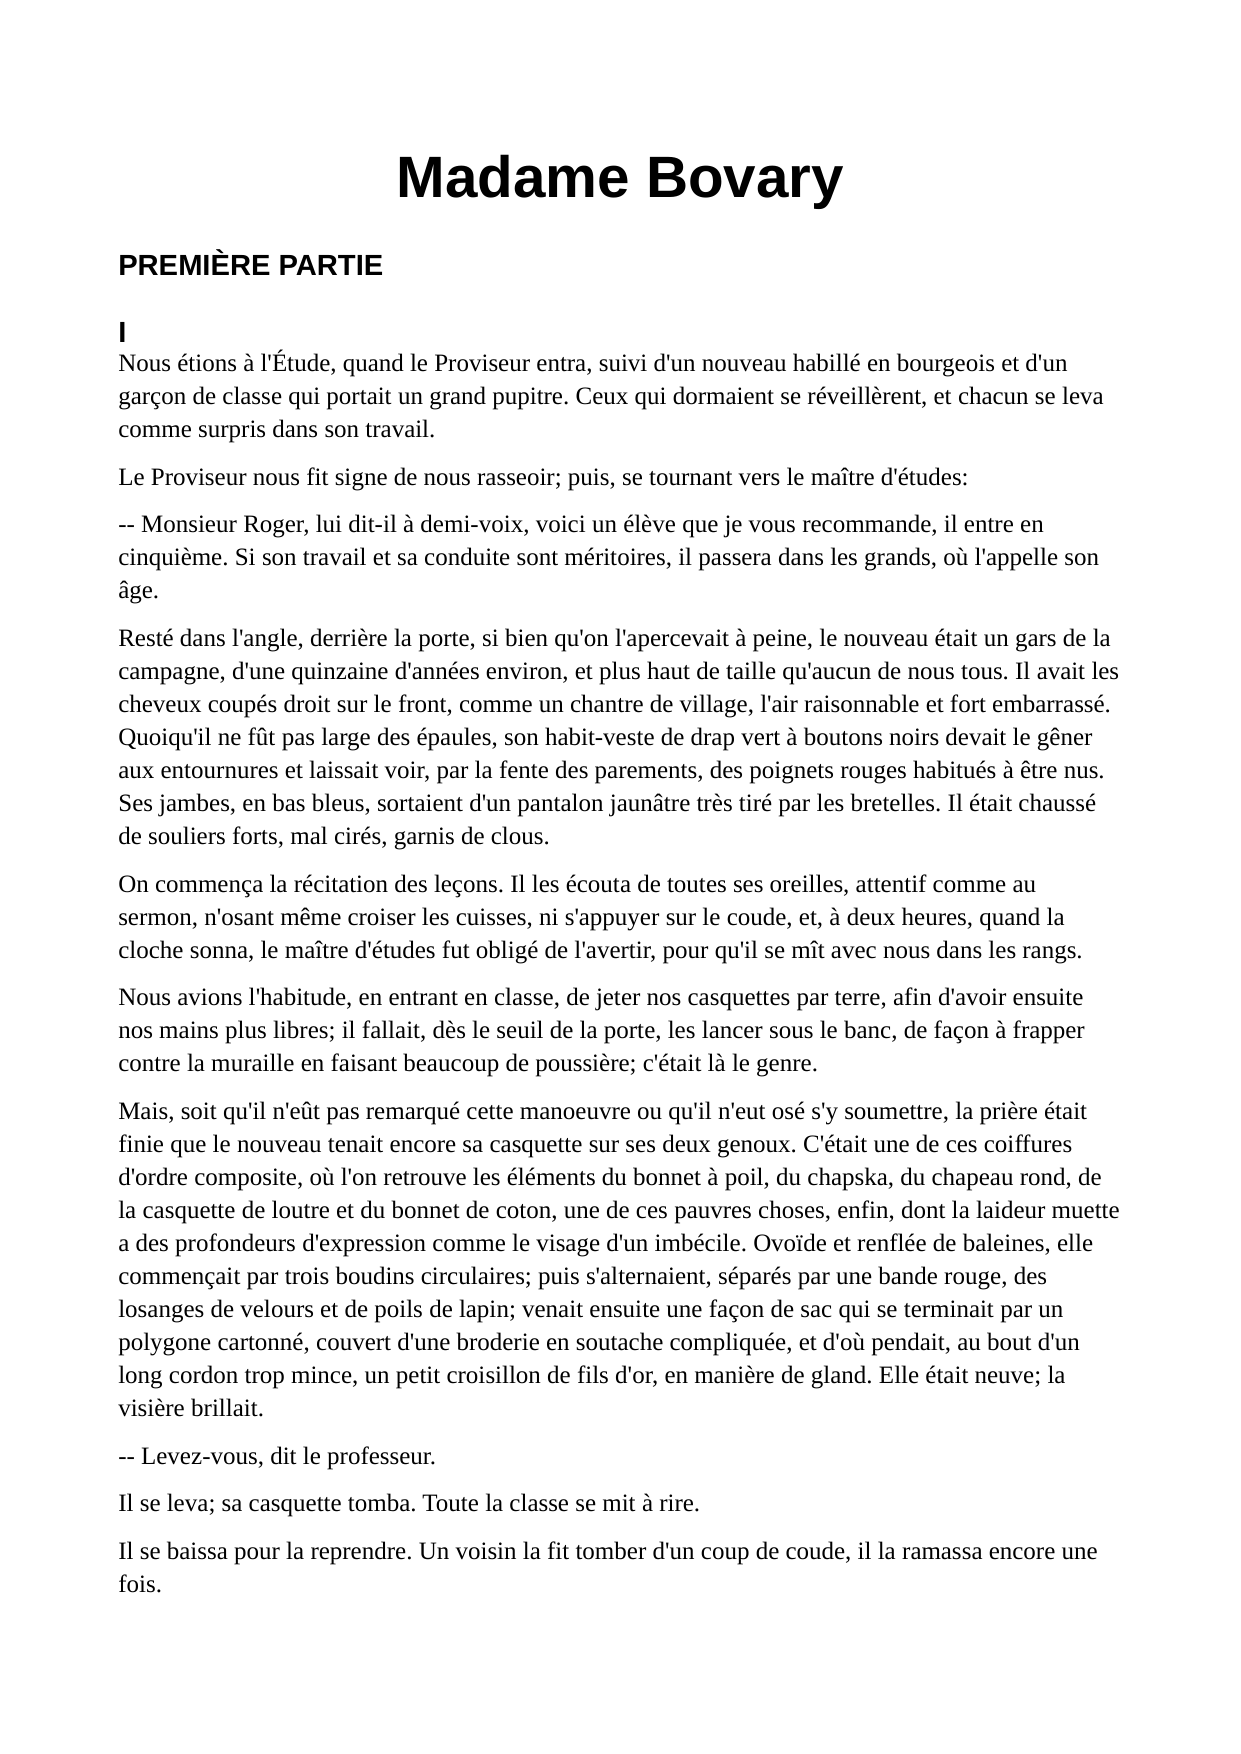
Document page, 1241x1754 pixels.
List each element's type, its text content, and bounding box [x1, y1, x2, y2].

subtitle PREMIÈRE PARTIE [118, 248, 1122, 281]
text On commença la récitation des leçons. Il les écouta de toutes ses oreilles, attentif comme au sermon, n'osant même croiser les cuisses, ni s'appuyer sur le coude, et, à deux heures, quand la cloche sonna, le maître d'études fut obligé de l'avertir, pour qu'il se mît avec nous dans les rangs. [118, 869, 1122, 963]
subtitle I [118, 314, 1122, 348]
text Resté dans l'angle, derrière la porte, si bien qu'on l'apercevait à peine, le nouveau était un gars de la campagne, d'une quinzaine d'années environ, et plus haut de taille qu'aucun de nous tous. Il avait les cheveux coupés droit sur le front, comme un chantre de village, l'air raisonnable et fort embarrassé. Quoiqu'il ne fût pas large des épaules, son habit-veste de drap vert à boutons noirs devait le gêner aux entournures et laissait voir, par la fente des parements, des poignets rouges habitués à être nus. Ses jambes, en bas bleus, sortaient d'un pantalon jaunâtre très tiré par les bretelles. Il était chaussé de souliers forts, mal cirés, garnis de clous. [118, 623, 1122, 850]
text Madame Bovary [118, 143, 1122, 210]
text Il se leva; sa casquette tomba. Toute la classe se mit à rire. [118, 1488, 1122, 1517]
text Nous avions l'habitude, en entrant en classe, de jeter nos casquettes par terre, afin d'avoir ensuite nos mains plus libres; il fallait, dès le seuil de la porte, les lancer sous le banc, de façon à frapper contre la muraille en faisant beaucoup de poussière; c'était là le genre. [118, 982, 1122, 1077]
text Nous étions à l'Étude, quand le Proviseur entra, suivi d'un nouveau habillé en bourgeois et d'un garçon de classe qui portait un grand pupitre. Ceux qui dormaient se réveillèrent, et chacun se leva comme surpris dans son travail. [118, 348, 1122, 443]
text -- Monsieur Roger, lui dit-il à demi-voix, voici un élève que je vous recommande, il entre en cinquième. Si son travail et sa conduite sont méritoires, il passera dans les grands, où l'appelle son âge. [118, 509, 1122, 604]
text Il se baissa pour la reprendre. Un voisin la fit tomber d'un coup de coude, il la ramassa encore une fois. [118, 1536, 1122, 1598]
text -- Levez-vous, dit le professeur. [118, 1441, 1122, 1469]
text Le Proviseur nous fit signe de nous rasseoir; puis, se tournant vers le maître d'études: [118, 462, 1122, 491]
text Mais, soit qu'il n'eût pas remarqué cette manoeuvre ou qu'il n'eut osé s'y soumettre, la prière était finie que le nouveau tenait encore sa casquette sur ses deux genoux. C'était une de ces coiffures d'ordre composite, où l'on retrouve les éléments du bonnet à poil, du chapska, du chapeau rond, de la casquette de loutre et du bonnet de coton, une de ces pauvres choses, enfin, dont la laideur muette a des profondeurs d'expression comme le visage d'un imbécile. Ovoïde et renflée de baleines, elle commençait par trois boudins circulaires; puis s'alternaient, séparés par une bande rouge, des losanges de velours et de poils de lapin; venait ensuite une façon de sac qui se terminait par un polygone cartonné, couvert d'une broderie en soutache compliquée, et d'où pendait, au bout d'un long cordon trop mince, un petit croisillon de fils d'or, en manière de gland. Elle était neuve; la visière brillait. [118, 1096, 1122, 1422]
